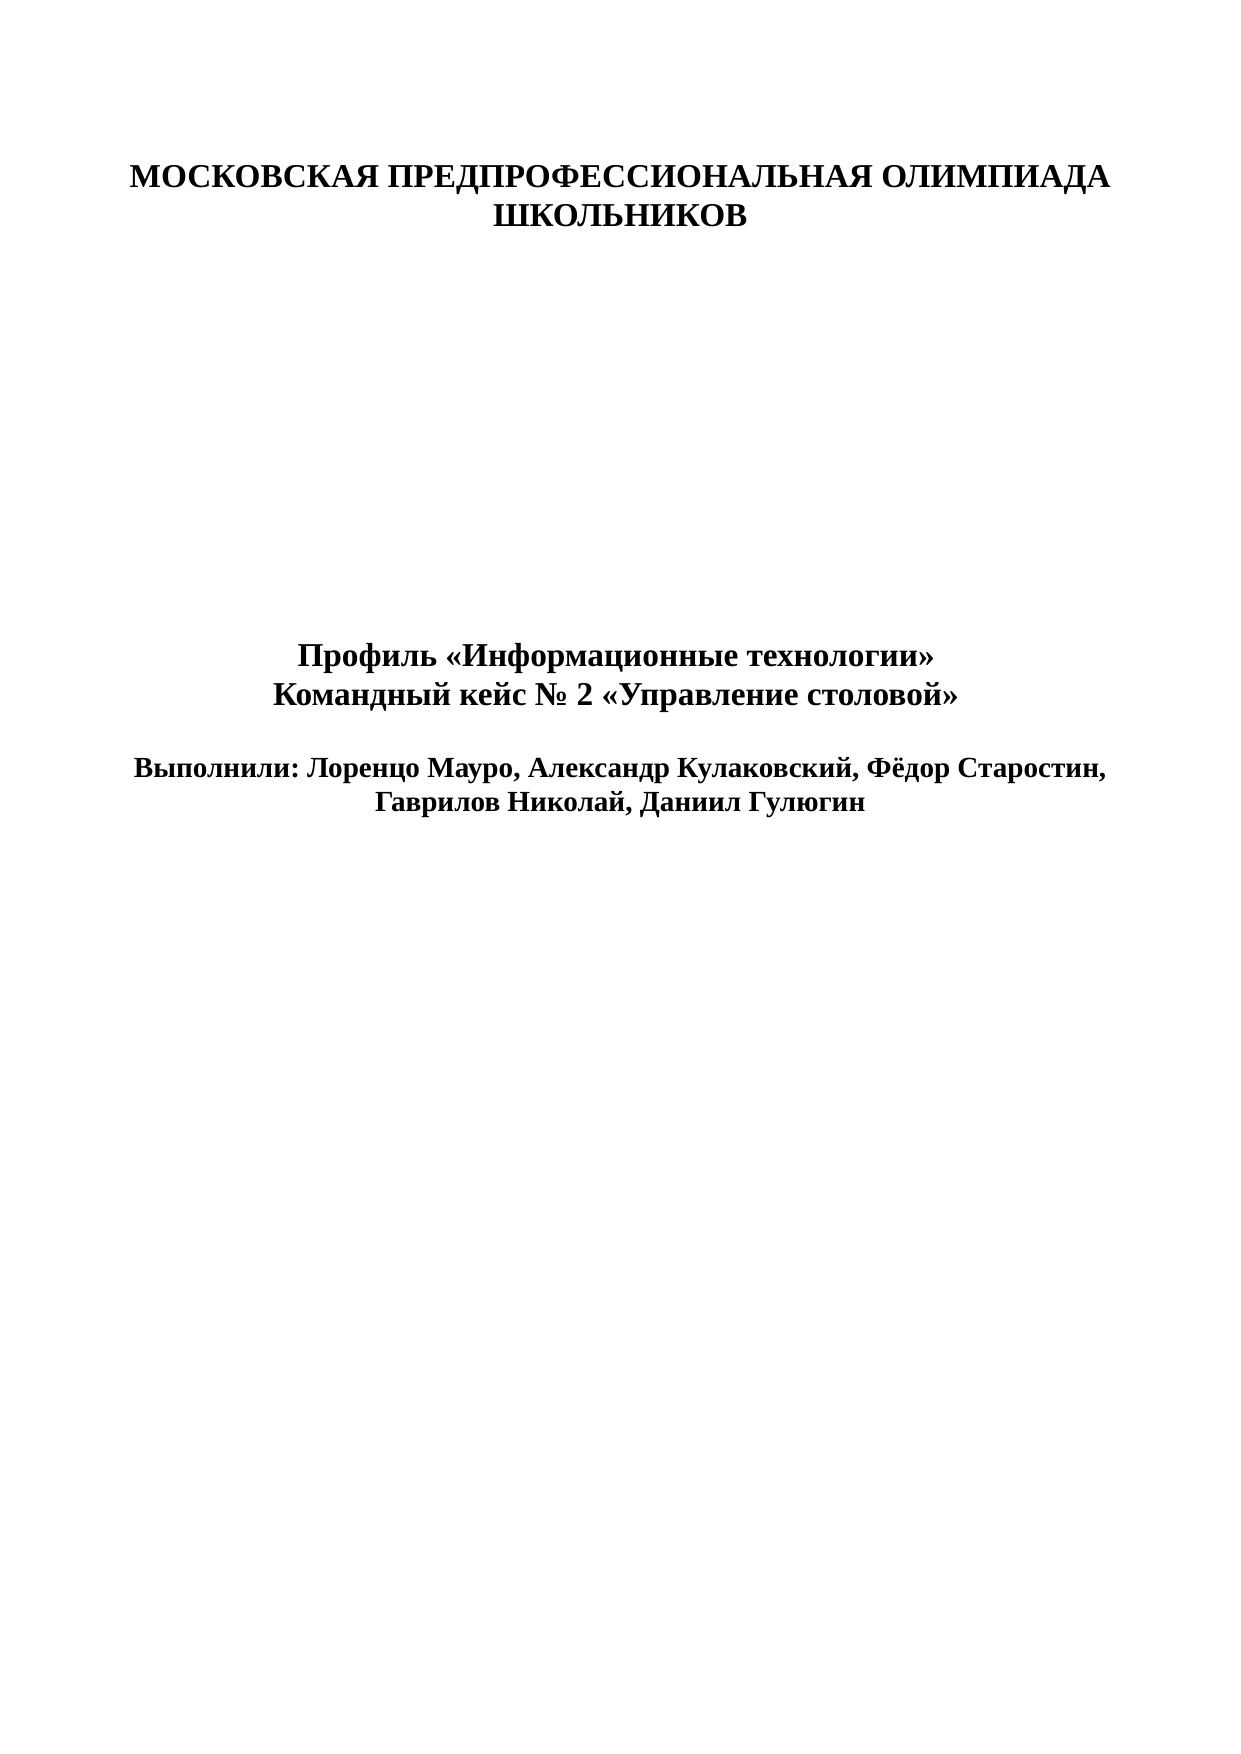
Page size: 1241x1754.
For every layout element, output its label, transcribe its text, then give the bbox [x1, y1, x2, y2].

text МОСКОВСКАЯ ПРЕДПРОФЕССИОНАЛЬНАЯ ОЛИМПИАДА ШКОЛЬНИКОВ [118, 156, 1122, 233]
text Выполнили: Лоренцо Мауро, Александр Кулаковский, Фёдор Старостин, Гаврилов Николай, Даниил Гулюгин [118, 751, 1122, 818]
text Профиль «Информационные технологии» [118, 636, 1122, 674]
text Командный кейс № 2 «Управление столовой» [118, 674, 1122, 712]
